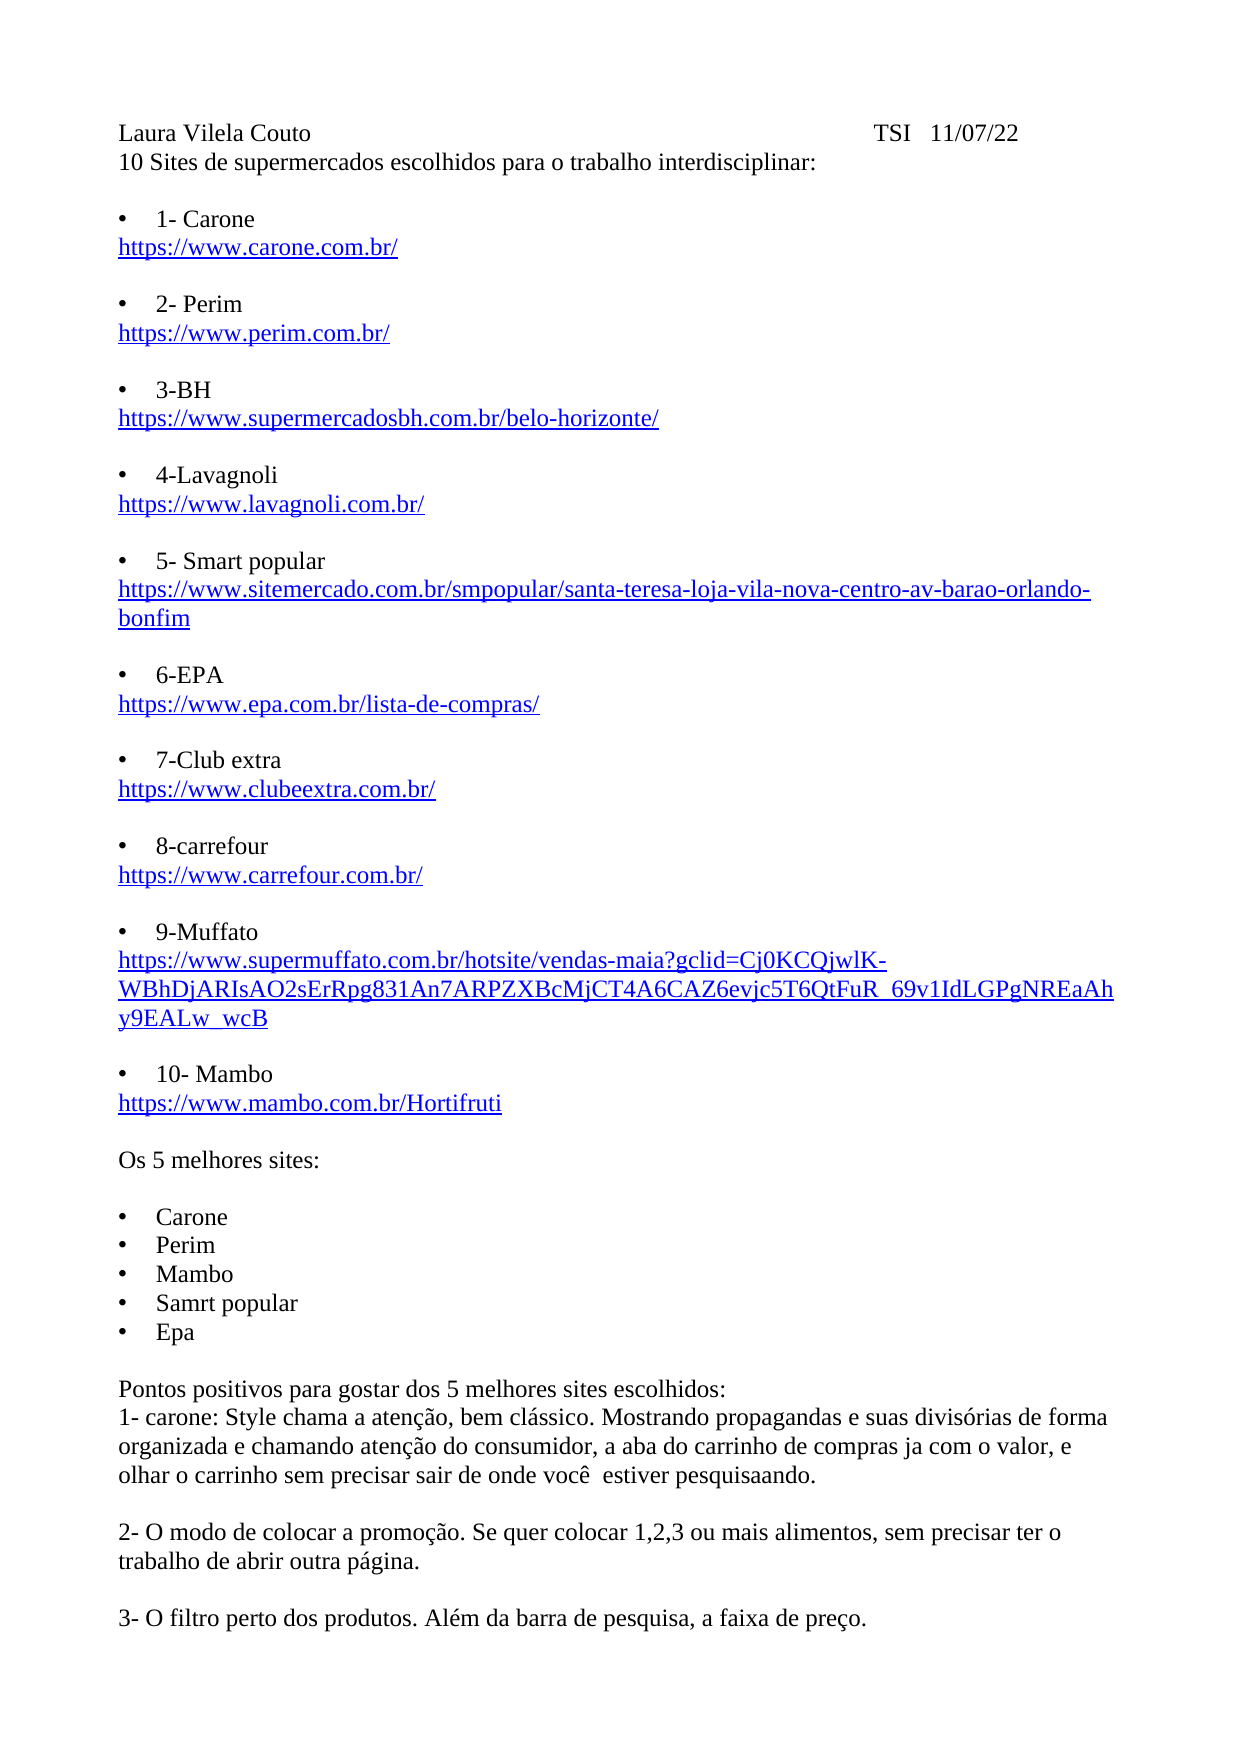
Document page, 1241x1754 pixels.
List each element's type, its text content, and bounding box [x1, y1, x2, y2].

text Laura Vilela Couto TSI 11/07/22 [118, 118, 1122, 147]
list 7-Club extra [81, 746, 1122, 774]
list 5- Smart popular [81, 546, 1122, 574]
list 2- Perim [81, 289, 1122, 318]
list Perim [81, 1231, 1122, 1259]
list 1- Carone [81, 204, 1122, 232]
text 2- O modo de colocar a promoção. Se quer colocar 1,2,3 ou mais alimentos, sem precisar ter o trabalho de abrir outra página. [118, 1517, 1122, 1575]
list Epa [81, 1317, 1122, 1346]
text Pontos positivos para gostar dos 5 melhores sites escolhidos: [118, 1374, 1122, 1402]
text 3- O filtro perto dos produtos. Além da barra de pesquisa, a faixa de preço. [118, 1603, 1122, 1632]
text https://www.supermuffato.com.br/hotsite/vendas-maia?gclid=Cj0KCQjwlK-WBhDjARIsAO2sErRpg831An7ARPZXBcMjCT4A6CAZ6evjc5T6QtFuR_69v1IdLGPgNREaAhy9EALw_wcB [118, 945, 1122, 1032]
text https://www.supermercadosbh.com.br/belo-horizonte/ [118, 403, 1122, 432]
list Mambo [81, 1259, 1122, 1288]
list 3-BH [81, 375, 1122, 403]
text https://www.epa.com.br/lista-de-compras/ [118, 689, 1122, 717]
text Os 5 melhores sites: [118, 1145, 1122, 1174]
text https://www.carone.com.br/ [118, 232, 1122, 261]
text https://www.clubeextra.com.br/ [118, 774, 1122, 803]
text https://www.perim.com.br/ [118, 318, 1122, 347]
list Carone [81, 1202, 1122, 1231]
list 10- Mambo [81, 1059, 1122, 1088]
list Samrt popular [81, 1288, 1122, 1317]
list 9-Muffato [81, 917, 1122, 945]
text https://www.carrefour.com.br/ [118, 860, 1122, 888]
text https://www.mambo.com.br/Hortifruti [118, 1088, 1122, 1117]
list 8-carrefour [81, 831, 1122, 860]
text 10 Sites de supermercados escolhidos para o trabalho interdisciplinar: [118, 147, 1122, 176]
list 6-EPA [81, 660, 1122, 689]
text https://www.sitemercado.com.br/smpopular/santa-teresa-loja-vila-nova-centro-av-barao-orlando-bonfim [118, 574, 1122, 632]
text 1- carone: Style chama a atenção, bem clássico. Mostrando propagandas e suas divisórias de forma organizada e chamando atenção do consumidor, a aba do carrinho de compras ja com o valor, e olhar o carrinho sem precisar sair de onde você estiver pesquisaando. [118, 1402, 1122, 1489]
text https://www.lavagnoli.com.br/ [118, 489, 1122, 518]
list 4-Lavagnoli [81, 460, 1122, 489]
